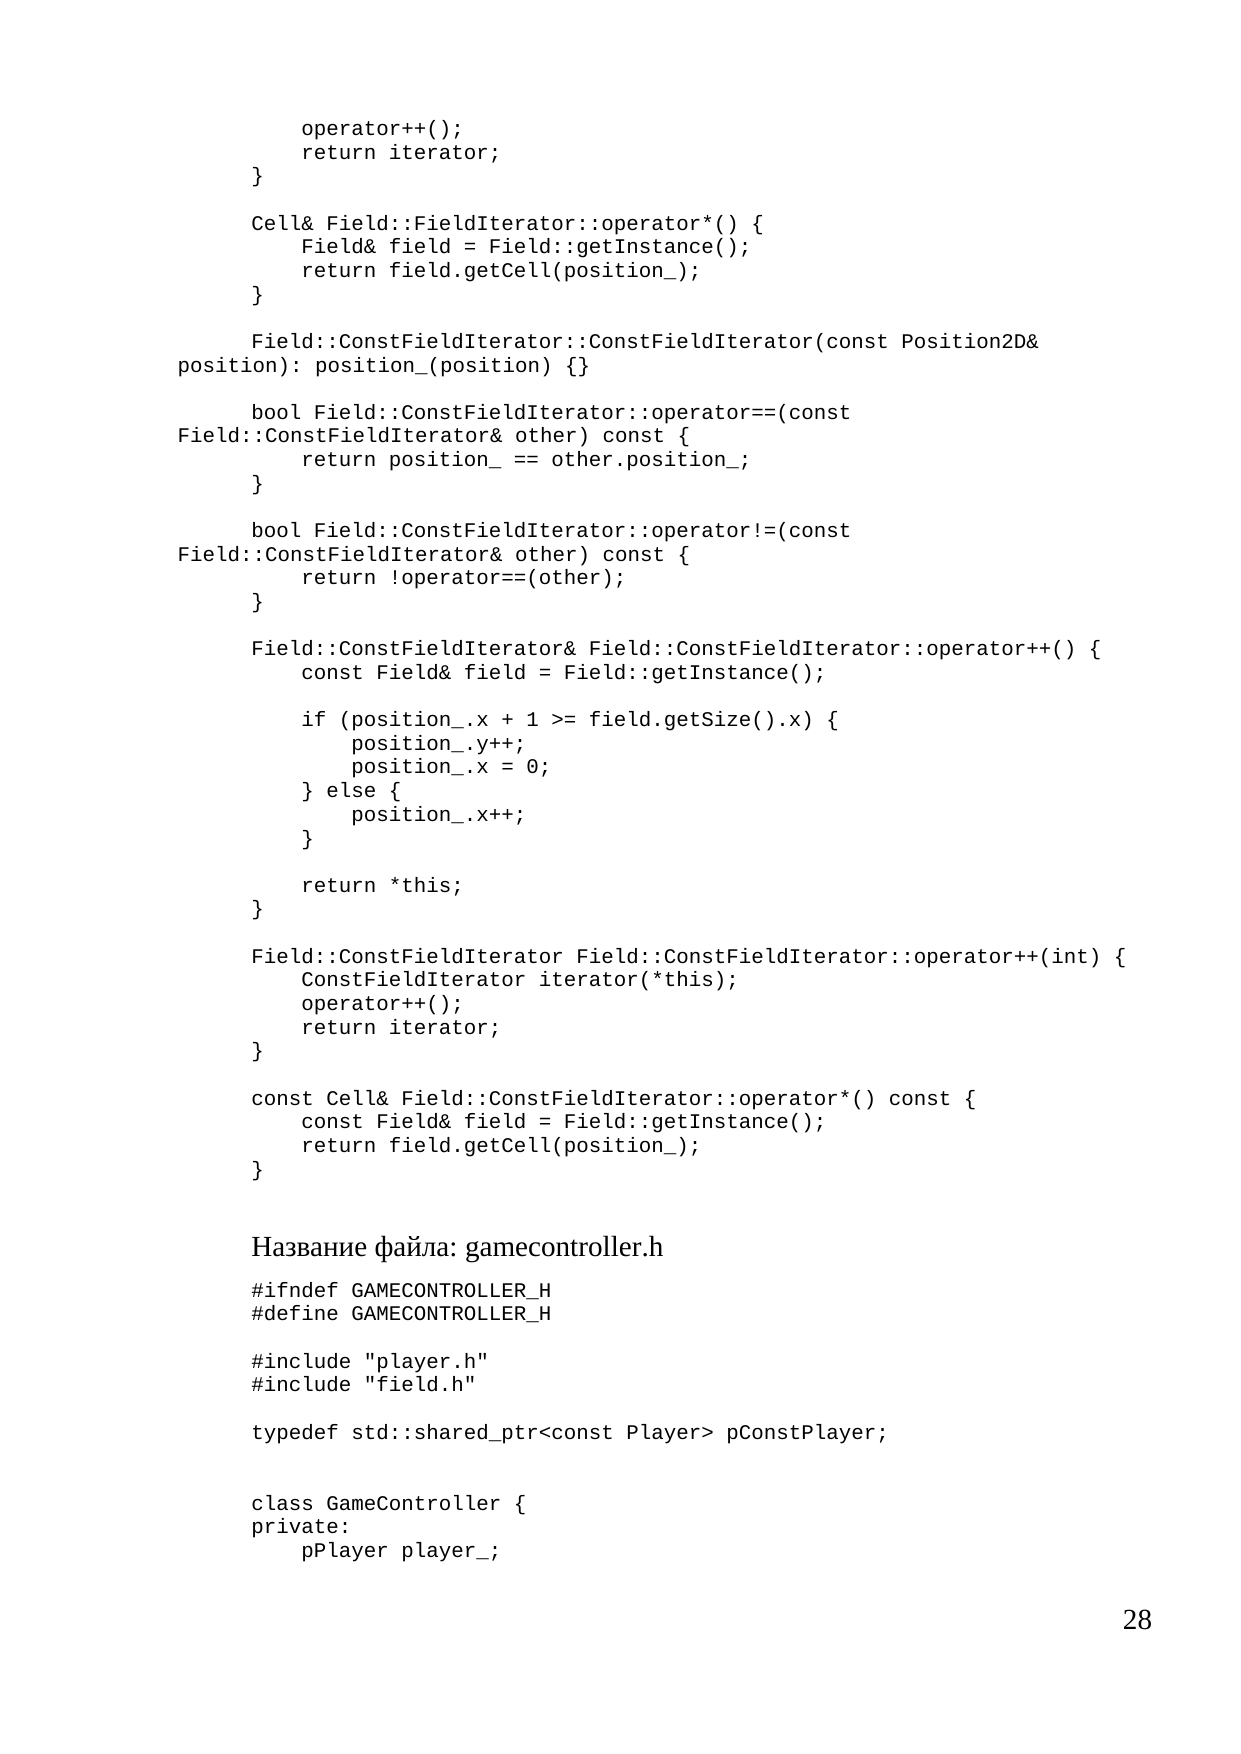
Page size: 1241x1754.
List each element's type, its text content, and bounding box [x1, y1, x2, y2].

text operator++(); [177, 993, 1152, 1017]
text Cell& Field::FieldIterator::operator*() { [177, 213, 1152, 236]
text position_.x++; [177, 804, 1152, 827]
text #define GAMECONTROLLER_H [177, 1303, 1152, 1327]
text operator++(); [177, 118, 1152, 142]
text return iterator; [177, 142, 1152, 165]
text } [177, 473, 1152, 496]
text #include "field.h" [177, 1374, 1152, 1398]
text ConstFieldIterator iterator(*this); [177, 969, 1152, 993]
text } [177, 1158, 1152, 1182]
text Field::ConstFieldIterator& Field::ConstFieldIterator::operator++() { [177, 638, 1152, 662]
text Field& field = Field::getInstance(); [177, 236, 1152, 260]
text private: [177, 1516, 1152, 1540]
text position_.x = 0; [177, 757, 1152, 780]
text Field::ConstFieldIterator::ConstFieldIterator(const Position2D& position): position_(position) {} [177, 331, 1152, 378]
text return *this; [177, 875, 1152, 898]
text return !operator==(other); [177, 567, 1152, 591]
text bool Field::ConstFieldIterator::operator==(const Field::ConstFieldIterator& other) const { [177, 402, 1152, 449]
text Название файла: gamecontroller.h [177, 1229, 1152, 1263]
text return iterator; [177, 1017, 1152, 1040]
text position_.y++; [177, 733, 1152, 757]
text #ifndef GAMECONTROLLER_H [177, 1280, 1152, 1303]
text } [177, 898, 1152, 922]
text Field::ConstFieldIterator Field::ConstFieldIterator::operator++(int) { [177, 946, 1152, 969]
text } [177, 165, 1152, 189]
text const Cell& Field::ConstFieldIterator::operator*() const { [177, 1088, 1152, 1111]
text } else { [177, 780, 1152, 804]
text #include "player.h" [177, 1351, 1152, 1374]
text } [177, 284, 1152, 307]
text bool Field::ConstFieldIterator::operator!=(const Field::ConstFieldIterator& other) const { [177, 520, 1152, 567]
text } [177, 1040, 1152, 1064]
text } [177, 827, 1152, 851]
text const Field& field = Field::getInstance(); [177, 1111, 1152, 1135]
text if (position_.x + 1 >= field.getSize().x) { [177, 709, 1152, 733]
text } [177, 591, 1152, 615]
text const Field& field = Field::getInstance(); [177, 662, 1152, 686]
text return position_ == other.position_; [177, 449, 1152, 473]
text return field.getCell(position_); [177, 1135, 1152, 1158]
text return field.getCell(position_); [177, 260, 1152, 284]
text typedef std::shared_ptr<const Player> pConstPlayer; [177, 1422, 1152, 1445]
text class GameController { [177, 1493, 1152, 1516]
text pPlayer player_; [177, 1540, 1152, 1563]
